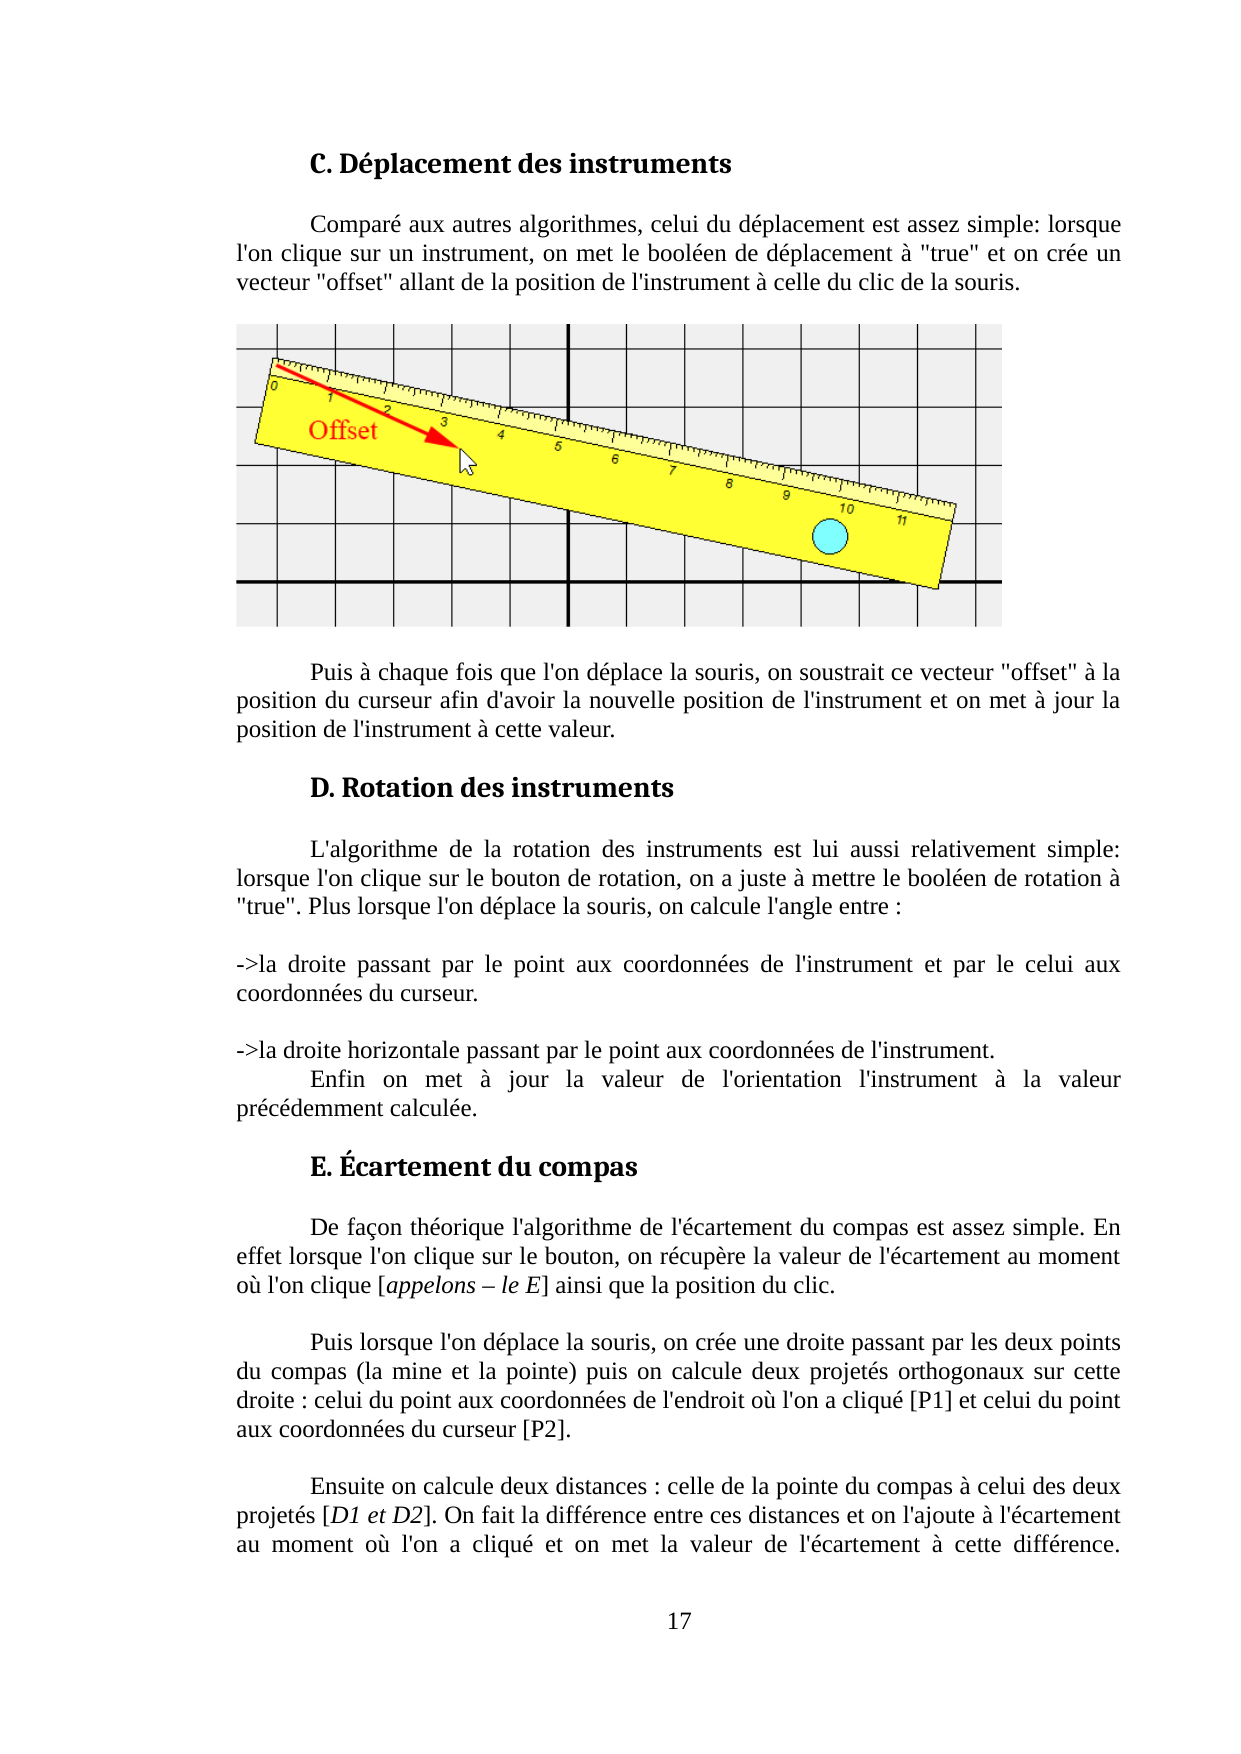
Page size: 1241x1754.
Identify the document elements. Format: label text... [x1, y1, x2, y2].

text C. Déplacement des instruments [236, 147, 1122, 180]
text Puis à chaque fois que l'on déplace la souris, on soustrait ce vecteur "offset" à la position du curseur afin d'avoir la nouvelle position de l'instrument et on met à jour la position de l'instrument à cette valeur. [236, 657, 1122, 743]
text Puis lorsque l'on déplace la souris, on crée une droite passant par les deux points du compas (la mine et la pointe) puis on calcule deux projetés orthogonaux sur cette droite : celui du point aux coordonnées de l'endroit où l'on a cliqué [P1] et celui du point aux coordonnées du curseur [P2]. [236, 1327, 1122, 1442]
text Comparé aux autres algorithmes, celui du déplacement est assez simple: lorsque l'on clique sur un instrument, on met le booléen de déplacement à "true" et on crée un vecteur "offset" allant de la position de l'instrument à celle du clic de la souris. [236, 209, 1122, 295]
text Enfin on met à jour la valeur de l'orientation l'instrument à la valeur précédemment calculée. [236, 1064, 1122, 1121]
text D. Rotation des instruments [236, 772, 1122, 805]
text L'algorithme de la rotation des instruments est lui aussi relativement simple: lorsque l'on clique sur le bouton de rotation, on a juste à mettre le booléen de rotation à "true". Plus lorsque l'on déplace la souris, on calcule l'angle entre : [236, 834, 1122, 920]
text E. Écartement du compas [236, 1150, 1122, 1184]
text De façon théorique l'algorithme de l'écartement du compas est assez simple. En effet lorsque l'on clique sur le bouton, on récupère la valeur de l'écartement au moment où l'on clique [appelons – le E] ainsi que la position du clic. [236, 1212, 1122, 1299]
text ->la droite horizontale passant par le point aux coordonnées de l'instrument. [236, 1035, 1122, 1064]
text ->la droite passant par le point aux coordonnées de l'instrument et par le celui aux coordonnées du curseur. [236, 949, 1122, 1006]
picture [236, 324, 1002, 628]
text Ensuite on calcule deux distances : celle de la pointe du compas à celui des deux projetés [D1 et D2]. On fait la différence entre ces distances et on l'ajoute à l'écartement au moment où l'on a cliqué et on met la valeur de l'écartement à cette différence. [236, 1471, 1122, 1557]
